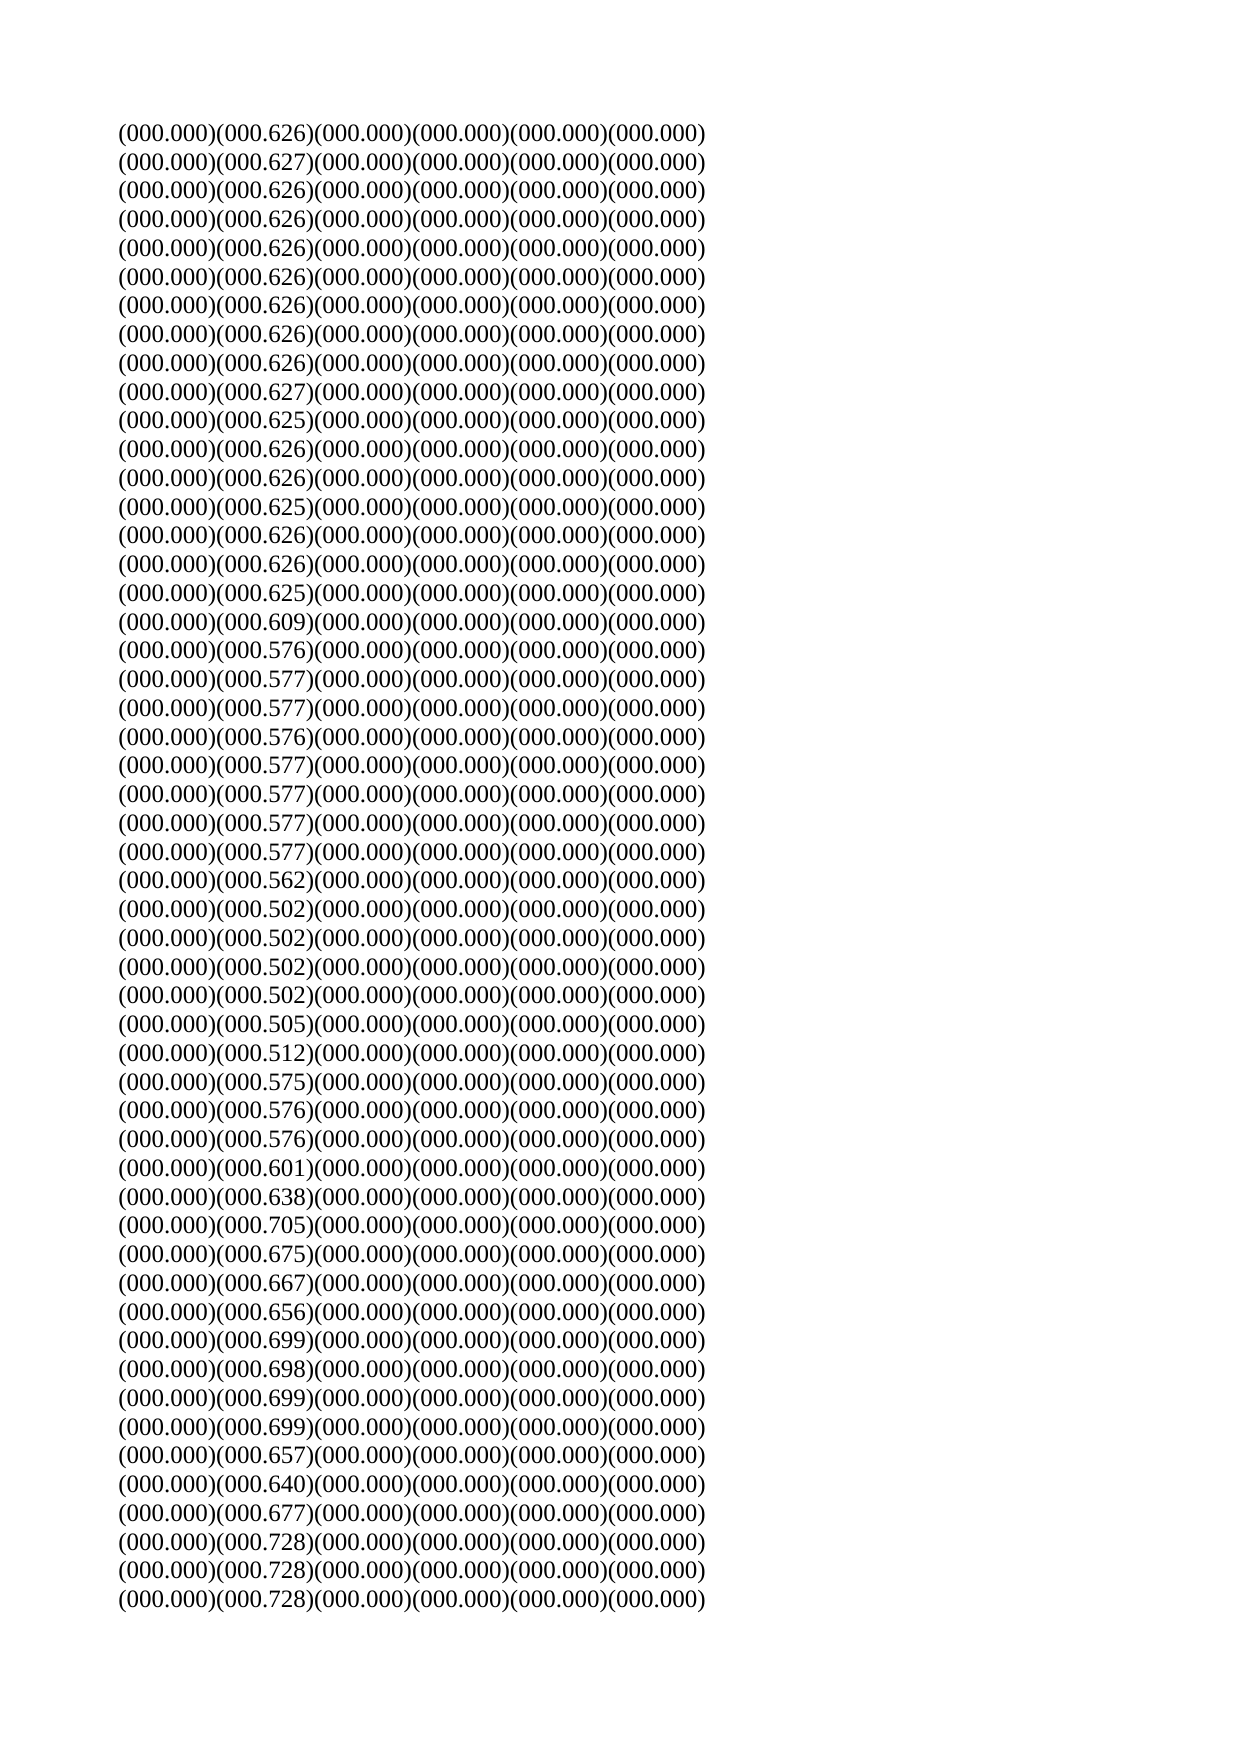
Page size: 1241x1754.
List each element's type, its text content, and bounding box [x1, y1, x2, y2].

text (000.000)(000.625)(000.000)(000.000)(000.000)(000.000) [118, 406, 1122, 434]
text (000.000)(000.577)(000.000)(000.000)(000.000)(000.000) [118, 664, 1122, 693]
text (000.000)(000.728)(000.000)(000.000)(000.000)(000.000) [118, 1556, 1122, 1584]
text (000.000)(000.576)(000.000)(000.000)(000.000)(000.000) [118, 722, 1122, 751]
text (000.000)(000.638)(000.000)(000.000)(000.000)(000.000) [118, 1182, 1122, 1211]
text (000.000)(000.627)(000.000)(000.000)(000.000)(000.000) [118, 147, 1122, 176]
text (000.000)(000.626)(000.000)(000.000)(000.000)(000.000) [118, 521, 1122, 549]
text (000.000)(000.576)(000.000)(000.000)(000.000)(000.000) [118, 1124, 1122, 1153]
text (000.000)(000.699)(000.000)(000.000)(000.000)(000.000) [118, 1383, 1122, 1412]
text (000.000)(000.626)(000.000)(000.000)(000.000)(000.000) [118, 176, 1122, 204]
text (000.000)(000.577)(000.000)(000.000)(000.000)(000.000) [118, 751, 1122, 779]
text (000.000)(000.728)(000.000)(000.000)(000.000)(000.000) [118, 1584, 1122, 1613]
text (000.000)(000.562)(000.000)(000.000)(000.000)(000.000) [118, 866, 1122, 894]
text (000.000)(000.577)(000.000)(000.000)(000.000)(000.000) [118, 837, 1122, 866]
text (000.000)(000.728)(000.000)(000.000)(000.000)(000.000) [118, 1527, 1122, 1556]
text (000.000)(000.577)(000.000)(000.000)(000.000)(000.000) [118, 808, 1122, 837]
text (000.000)(000.626)(000.000)(000.000)(000.000)(000.000) [118, 262, 1122, 291]
text (000.000)(000.656)(000.000)(000.000)(000.000)(000.000) [118, 1297, 1122, 1326]
text (000.000)(000.626)(000.000)(000.000)(000.000)(000.000) [118, 319, 1122, 348]
text (000.000)(000.625)(000.000)(000.000)(000.000)(000.000) [118, 578, 1122, 607]
text (000.000)(000.705)(000.000)(000.000)(000.000)(000.000) [118, 1211, 1122, 1239]
text (000.000)(000.626)(000.000)(000.000)(000.000)(000.000) [118, 549, 1122, 578]
text (000.000)(000.699)(000.000)(000.000)(000.000)(000.000) [118, 1326, 1122, 1354]
text (000.000)(000.609)(000.000)(000.000)(000.000)(000.000) [118, 607, 1122, 636]
text (000.000)(000.626)(000.000)(000.000)(000.000)(000.000) [118, 204, 1122, 233]
text (000.000)(000.626)(000.000)(000.000)(000.000)(000.000) [118, 463, 1122, 492]
text (000.000)(000.675)(000.000)(000.000)(000.000)(000.000) [118, 1239, 1122, 1268]
text (000.000)(000.699)(000.000)(000.000)(000.000)(000.000) [118, 1412, 1122, 1441]
text (000.000)(000.626)(000.000)(000.000)(000.000)(000.000) [118, 118, 1122, 147]
text (000.000)(000.505)(000.000)(000.000)(000.000)(000.000) [118, 1009, 1122, 1038]
text (000.000)(000.677)(000.000)(000.000)(000.000)(000.000) [118, 1498, 1122, 1527]
text (000.000)(000.657)(000.000)(000.000)(000.000)(000.000) [118, 1441, 1122, 1469]
text (000.000)(000.640)(000.000)(000.000)(000.000)(000.000) [118, 1469, 1122, 1498]
text (000.000)(000.625)(000.000)(000.000)(000.000)(000.000) [118, 492, 1122, 521]
text (000.000)(000.626)(000.000)(000.000)(000.000)(000.000) [118, 291, 1122, 319]
text (000.000)(000.667)(000.000)(000.000)(000.000)(000.000) [118, 1268, 1122, 1297]
text (000.000)(000.512)(000.000)(000.000)(000.000)(000.000) [118, 1038, 1122, 1067]
text (000.000)(000.627)(000.000)(000.000)(000.000)(000.000) [118, 377, 1122, 406]
text (000.000)(000.626)(000.000)(000.000)(000.000)(000.000) [118, 233, 1122, 262]
text (000.000)(000.626)(000.000)(000.000)(000.000)(000.000) [118, 348, 1122, 377]
text (000.000)(000.502)(000.000)(000.000)(000.000)(000.000) [118, 981, 1122, 1009]
text (000.000)(000.698)(000.000)(000.000)(000.000)(000.000) [118, 1354, 1122, 1383]
text (000.000)(000.576)(000.000)(000.000)(000.000)(000.000) [118, 1096, 1122, 1124]
text (000.000)(000.626)(000.000)(000.000)(000.000)(000.000) [118, 434, 1122, 463]
text (000.000)(000.502)(000.000)(000.000)(000.000)(000.000) [118, 923, 1122, 952]
text (000.000)(000.502)(000.000)(000.000)(000.000)(000.000) [118, 894, 1122, 923]
text (000.000)(000.575)(000.000)(000.000)(000.000)(000.000) [118, 1067, 1122, 1096]
text (000.000)(000.577)(000.000)(000.000)(000.000)(000.000) [118, 693, 1122, 722]
text (000.000)(000.576)(000.000)(000.000)(000.000)(000.000) [118, 636, 1122, 664]
text (000.000)(000.577)(000.000)(000.000)(000.000)(000.000) [118, 779, 1122, 808]
text (000.000)(000.502)(000.000)(000.000)(000.000)(000.000) [118, 952, 1122, 981]
text (000.000)(000.601)(000.000)(000.000)(000.000)(000.000) [118, 1153, 1122, 1182]
